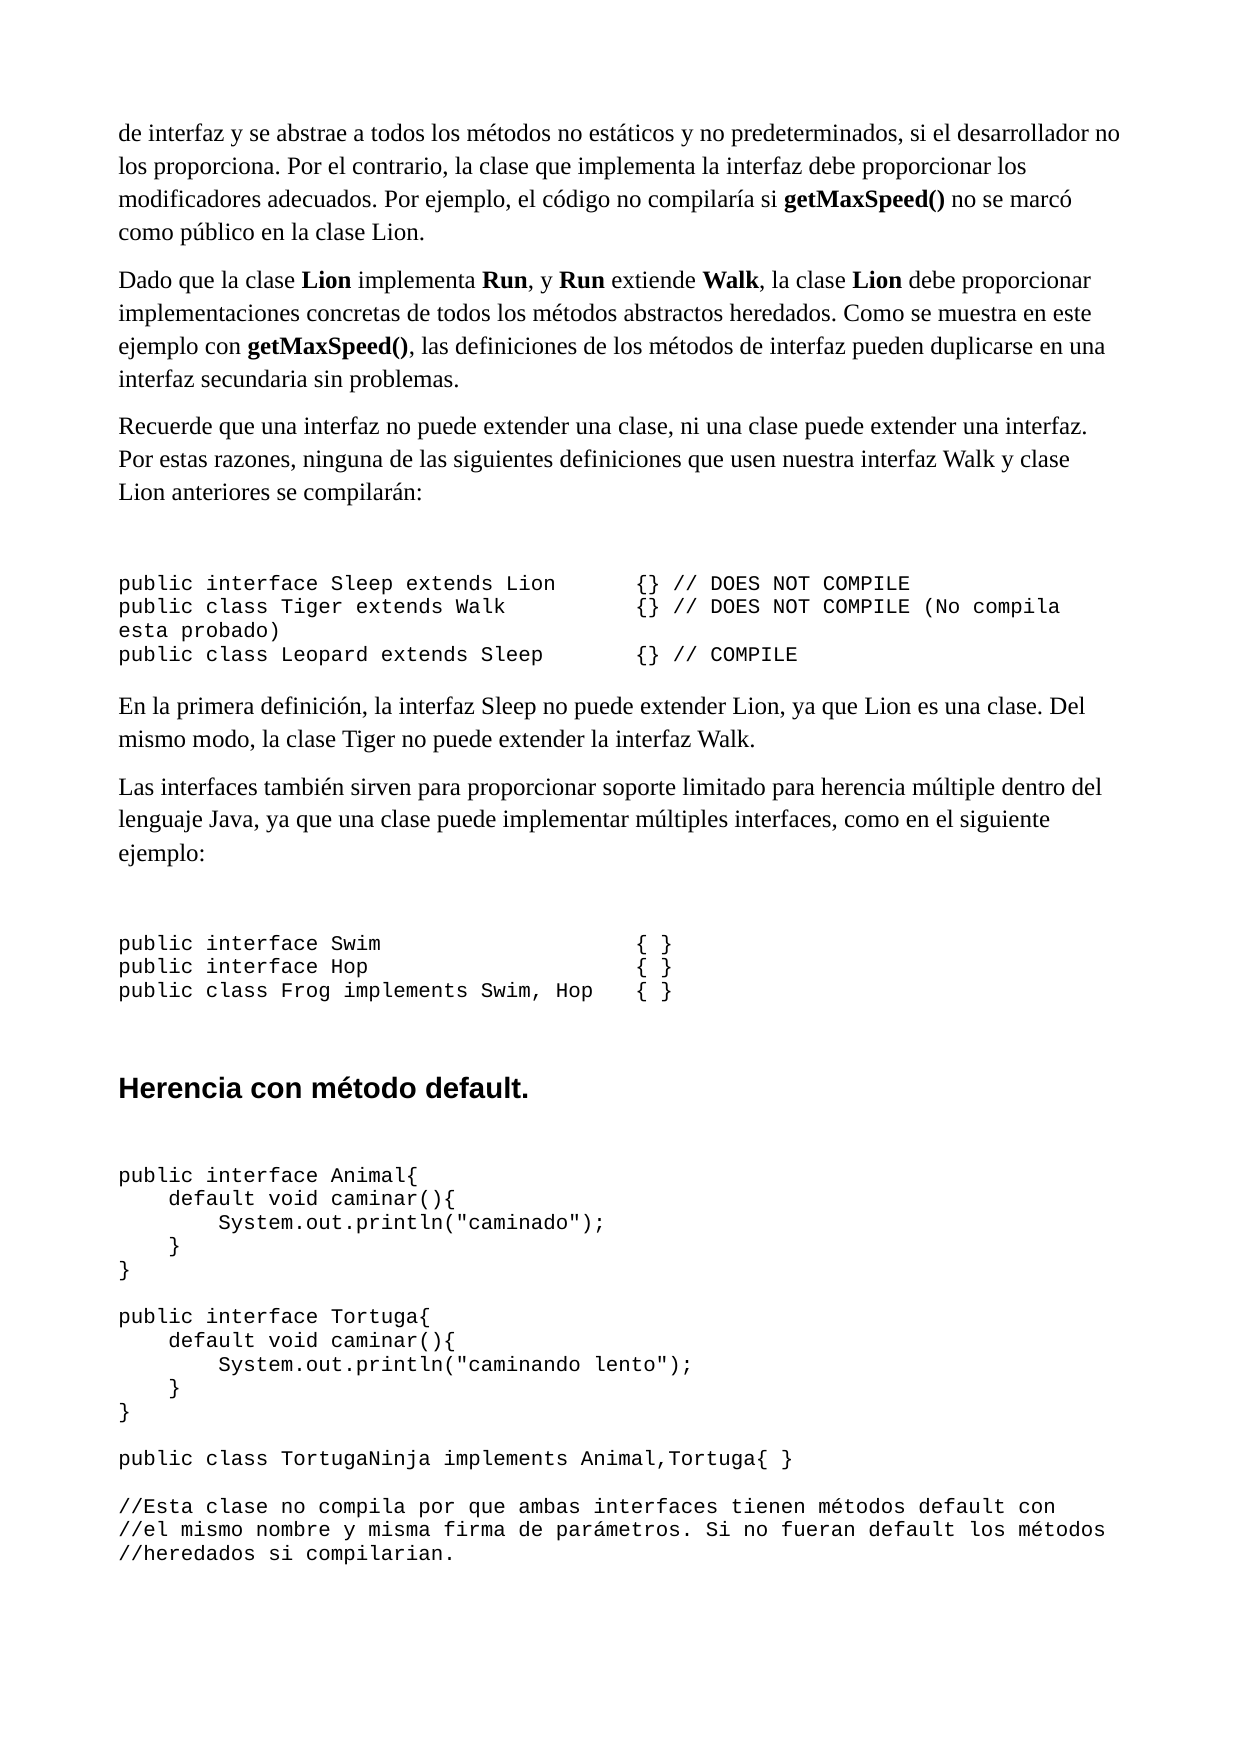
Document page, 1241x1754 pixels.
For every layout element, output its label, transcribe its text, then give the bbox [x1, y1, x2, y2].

text default void caminar(){ [118, 1330, 1122, 1354]
text public interface Swim { } [118, 933, 1122, 956]
text public interface Animal{ [118, 1164, 1122, 1188]
text public interface Tortuga{ [118, 1306, 1122, 1330]
text } [118, 1236, 1122, 1259]
text //Esta clase no compila por que ambas interfaces tienen métodos default con [118, 1496, 1122, 1519]
text public class Leopard extends Sleep {} // COMPILE [118, 644, 1122, 667]
text public class Tiger extends Walk {} // DOES NOT COMPILE (No compila esta probado) [118, 596, 1122, 644]
text System.out.println("caminando lento"); [118, 1354, 1122, 1377]
text public interface Sleep extends Lion {} // DOES NOT COMPILE [118, 573, 1122, 596]
text public class Frog implements Swim, Hop { } [118, 980, 1122, 1004]
text } [118, 1401, 1122, 1425]
text System.out.println("caminado"); [118, 1212, 1122, 1236]
text } [118, 1377, 1122, 1401]
text //heredados si compilarian. [118, 1543, 1122, 1567]
text Recuerde que una interfaz no puede extender una clase, ni una clase puede extender una interfaz. Por estas razones, ninguna de las siguientes definiciones que usen nuestra interfaz Walk y clase Lion anteriores se compilarán: [118, 411, 1122, 506]
text Las interfaces también sirven para proporcionar soporte limitado para herencia múltiple dentro del lenguaje Java, ya que una clase puede implementar múltiples interfaces, como en el siguiente ejemplo: [118, 772, 1122, 866]
text de interfaz y se abstrae a todos los métodos no estáticos y no predeterminados, si el desarrollador no los proporciona. Por el contrario, la clase que implementa la interfaz debe proporcionar los modificadores adecuados. Por ejemplo, el código no compilaría si getMaxSpeed() no se marcó como público en la clase Lion. [118, 118, 1122, 246]
text public interface Hop { } [118, 956, 1122, 980]
text } [118, 1259, 1122, 1283]
subtitle Herencia con método default. [118, 1071, 1122, 1104]
text //el mismo nombre y misma firma de parámetros. Si no fueran default los métodos [118, 1519, 1122, 1543]
text En la primera definición, la interfaz Sleep no puede extender Lion, ya que Lion es una clase. Del mismo modo, la clase Tiger no puede extender la interfaz Walk. [118, 691, 1122, 753]
text default void caminar(){ [118, 1188, 1122, 1212]
text public class TortugaNinja implements Animal,Tortuga{ } [118, 1448, 1122, 1472]
text Dado que la clase Lion implementa Run, y Run extiende Walk, la clase Lion debe proporcionar implementaciones concretas de todos los métodos abstractos heredados. Como se muestra en este ejemplo con getMaxSpeed(), las definiciones de los métodos de interfaz pueden duplicarse en una interfaz secundaria sin problemas. [118, 265, 1122, 393]
